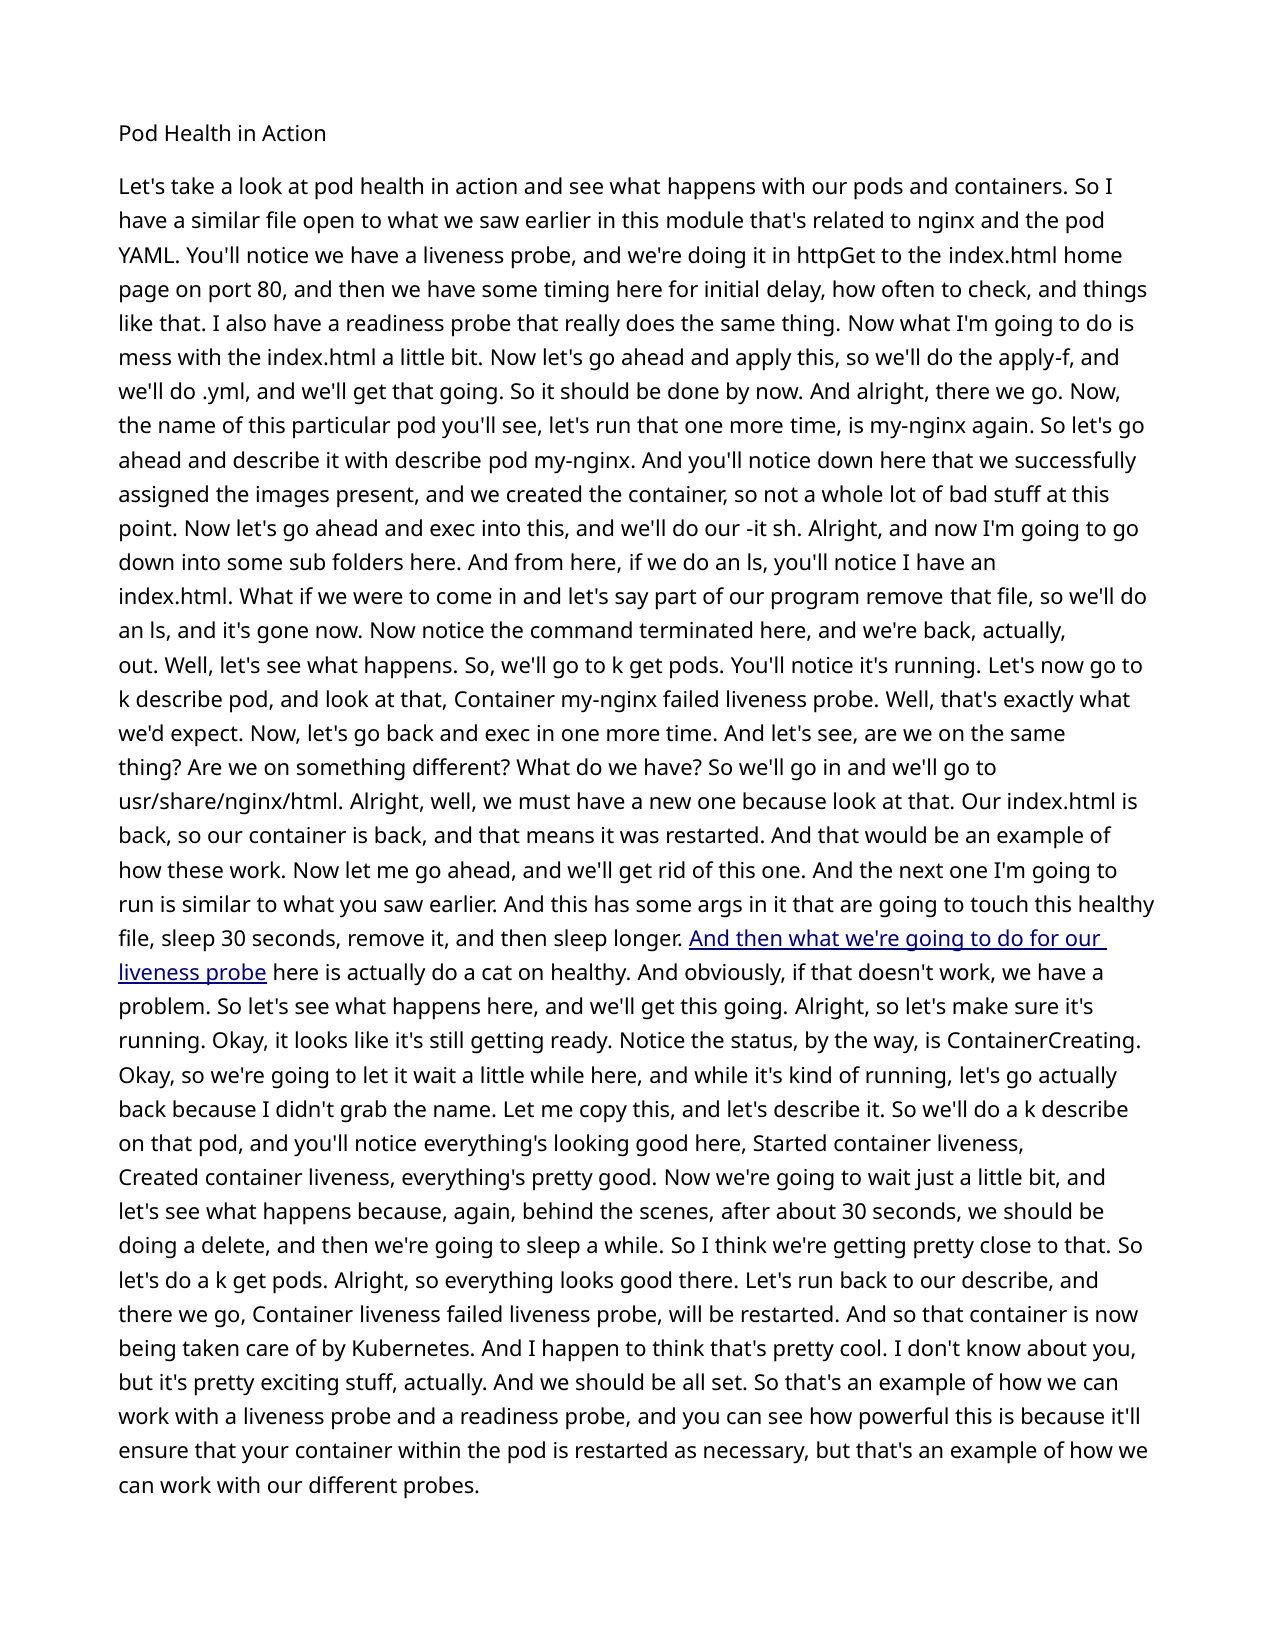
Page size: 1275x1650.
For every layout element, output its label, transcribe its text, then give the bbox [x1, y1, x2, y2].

text Let's take a look at pod health in action and see what happens with our pods and containers. So I have a similar file open to what we saw earlier in this module that's related to nginx and the pod YAML. You'll notice we have a liveness probe, and we're doing it in httpGet to the index.html home page on port 80, and then we have some timing here for initial delay, how often to check, and things like that. I also have a readiness probe that really does the same thing. Now what I'm going to do is mess with the index.html a little bit. Now let's go ahead and apply this, so we'll do the apply‑f, and we'll do .yml, and we'll get that going. So it should be done by now. And alright, there we go. Now, the name of this particular pod you'll see, let's run that one more time, is my‑nginx again. So let's go ahead and describe it with describe pod my‑nginx. And you'll notice down here that we successfully assigned the images present, and we created the container, so not a whole lot of bad stuff at this point. Now let's go ahead and exec into this, and we'll do our ‑it sh. Alright, and now I'm going to go down into some sub folders here. And from here, if we do an ls, you'll notice I have an index.html. What if we were to come in and let's say part of our program remove that file, so we'll do an ls, and it's gone now. Now notice the command terminated here, and we're back, actually, out. Well, let's see what happens. So, we'll go to k get pods. You'll notice it's running. Let's now go to k describe pod, and look at that, Container my‑nginx failed liveness probe. Well, that's exactly what we'd expect. Now, let's go back and exec in one more time. And let's see, are we on the same thing? Are we on something different? What do we have? So we'll go in and we'll go to usr/share/nginx/html. Alright, well, we must have a new one because look at that. Our index.html is back, so our container is back, and that means it was restarted. And that would be an example of how these work. Now let me go ahead, and we'll get rid of this one. And the next one I'm going to run is similar to what you saw earlier. And this has some args in it that are going to touch this healthy file, sleep 30 seconds, remove it, and then sleep longer. And then what we're going to do for our liveness probe here is actually do a cat on healthy. And obviously, if that doesn't work, we have a problem. So let's see what happens here, and we'll get this going. Alright, so let's make sure it's running. Okay, it looks like it's still getting ready. Notice the status, by the way, is ContainerCreating. Okay, so we're going to let it wait a little while here, and while it's kind of running, let's go actually back because I didn't grab the name. Let me copy this, and let's describe it. So we'll do a k describe on that pod, and you'll notice everything's looking good here, Started container liveness, Created container liveness, everything's pretty good. Now we're going to wait just a little bit, and let's see what happens because, again, behind the scenes, after about 30 seconds, we should be doing a delete, and then we're going to sleep a while. So I think we're getting pretty close to that. So let's do a k get pods. Alright, so everything looks good there. Let's run back to our describe, and there we go, Container liveness failed liveness probe, will be restarted. And so that container is now being taken care of by Kubernetes. And I happen to think that's pretty cool. I don't know about you, but it's pretty exciting stuff, actually. And we should be all set. So that's an example of how we can work with a liveness probe and a readiness probe, and you can see how powerful this is because it'll ensure that your container within the pod is restarted as necessary, but that's an example of how we can work with our different probes. [118, 171, 1157, 1499]
subtitle Pod Health in Action [118, 118, 1157, 148]
